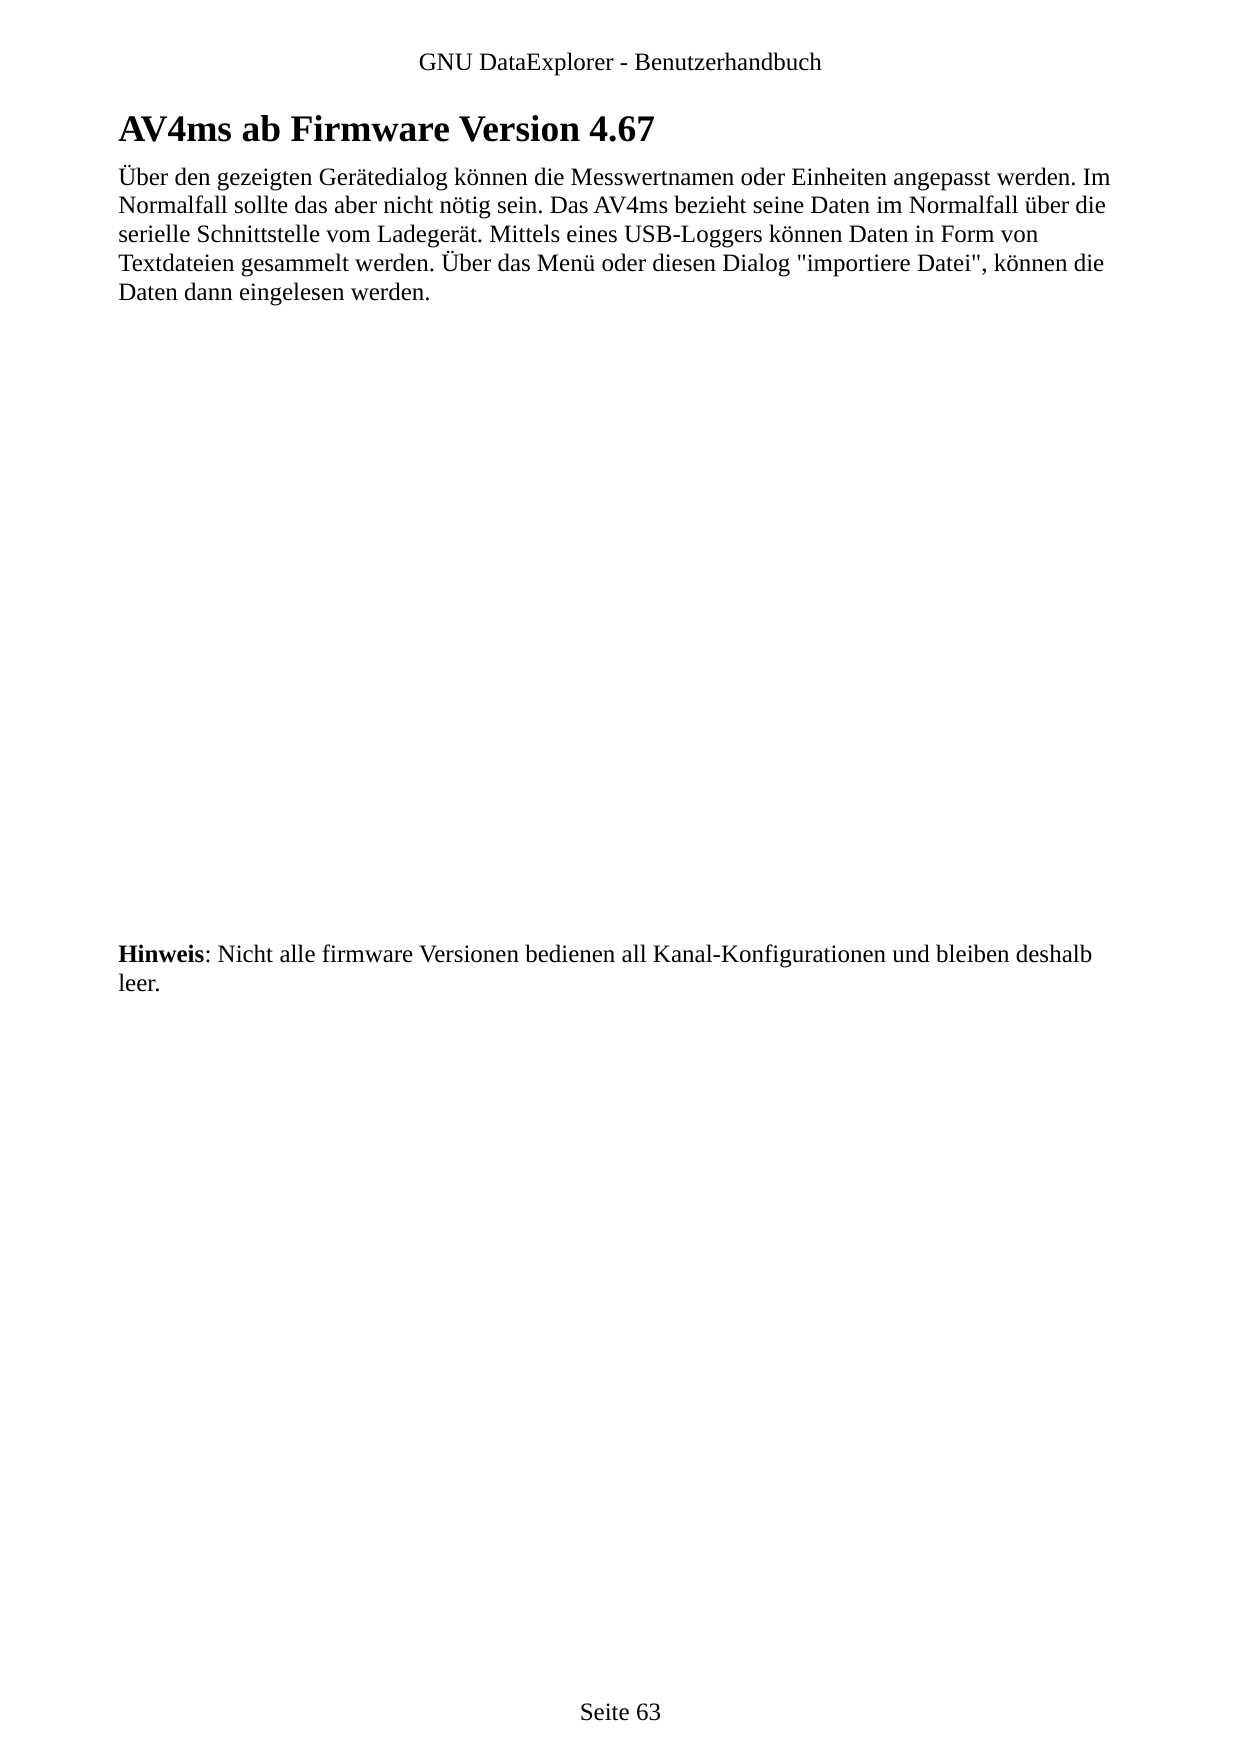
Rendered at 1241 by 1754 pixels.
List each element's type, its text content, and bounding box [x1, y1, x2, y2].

text Über den gezeigten Gerätedialog können die Messwertnamen oder Einheiten angepasst werden. Im Normalfall sollte das aber nicht nötig sein. Das AV4ms bezieht seine Daten im Normalfall über die serielle Schnittstelle vom Ladegerät. Mittels eines USB-Loggers können Daten in Form von Textdateien gesammelt werden. Über das Menü oder diesen Dialog "importiere Datei", können die Daten dann eingelesen werden. [118, 162, 1122, 306]
subtitle AV4ms ab Firmware Version 4.67 [118, 106, 1122, 149]
text Hinweis: Nicht alle firmware Versionen bedienen all Kanal-Konfigurationen und bleiben deshalb leer. [118, 939, 1122, 997]
